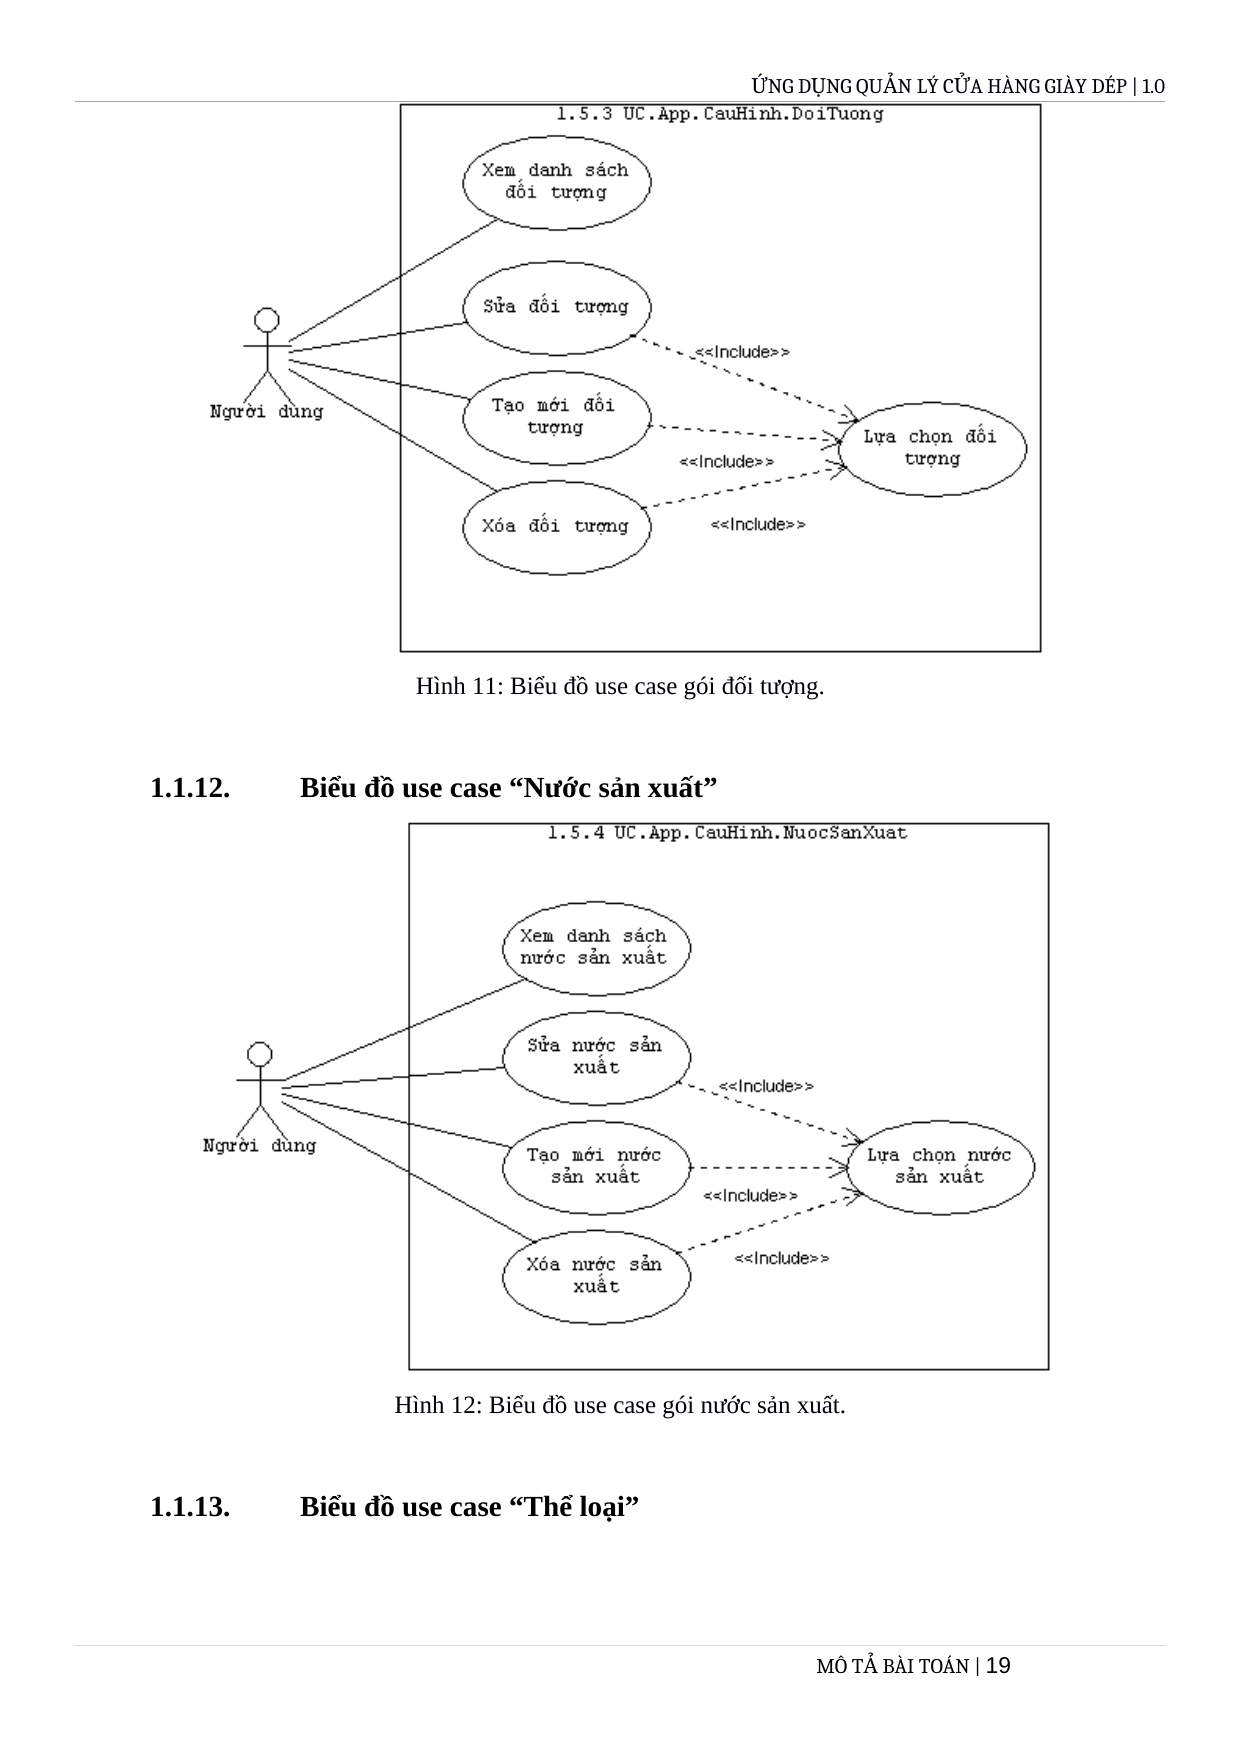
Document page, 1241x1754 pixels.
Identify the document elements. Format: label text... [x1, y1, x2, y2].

picture [192, 102, 1048, 659]
text Hình 12: Biểu đồ use case gói nước sản xuất. [75, 1390, 1165, 1419]
subtitle Biểu đồ use case “Nước sản xuất” [150, 771, 1165, 804]
text Hình 11: Biểu đồ use case gói đối tượng. [75, 671, 1165, 700]
picture [185, 820, 1056, 1377]
subtitle Biểu đồ use case “Thể loại” [150, 1489, 1165, 1523]
